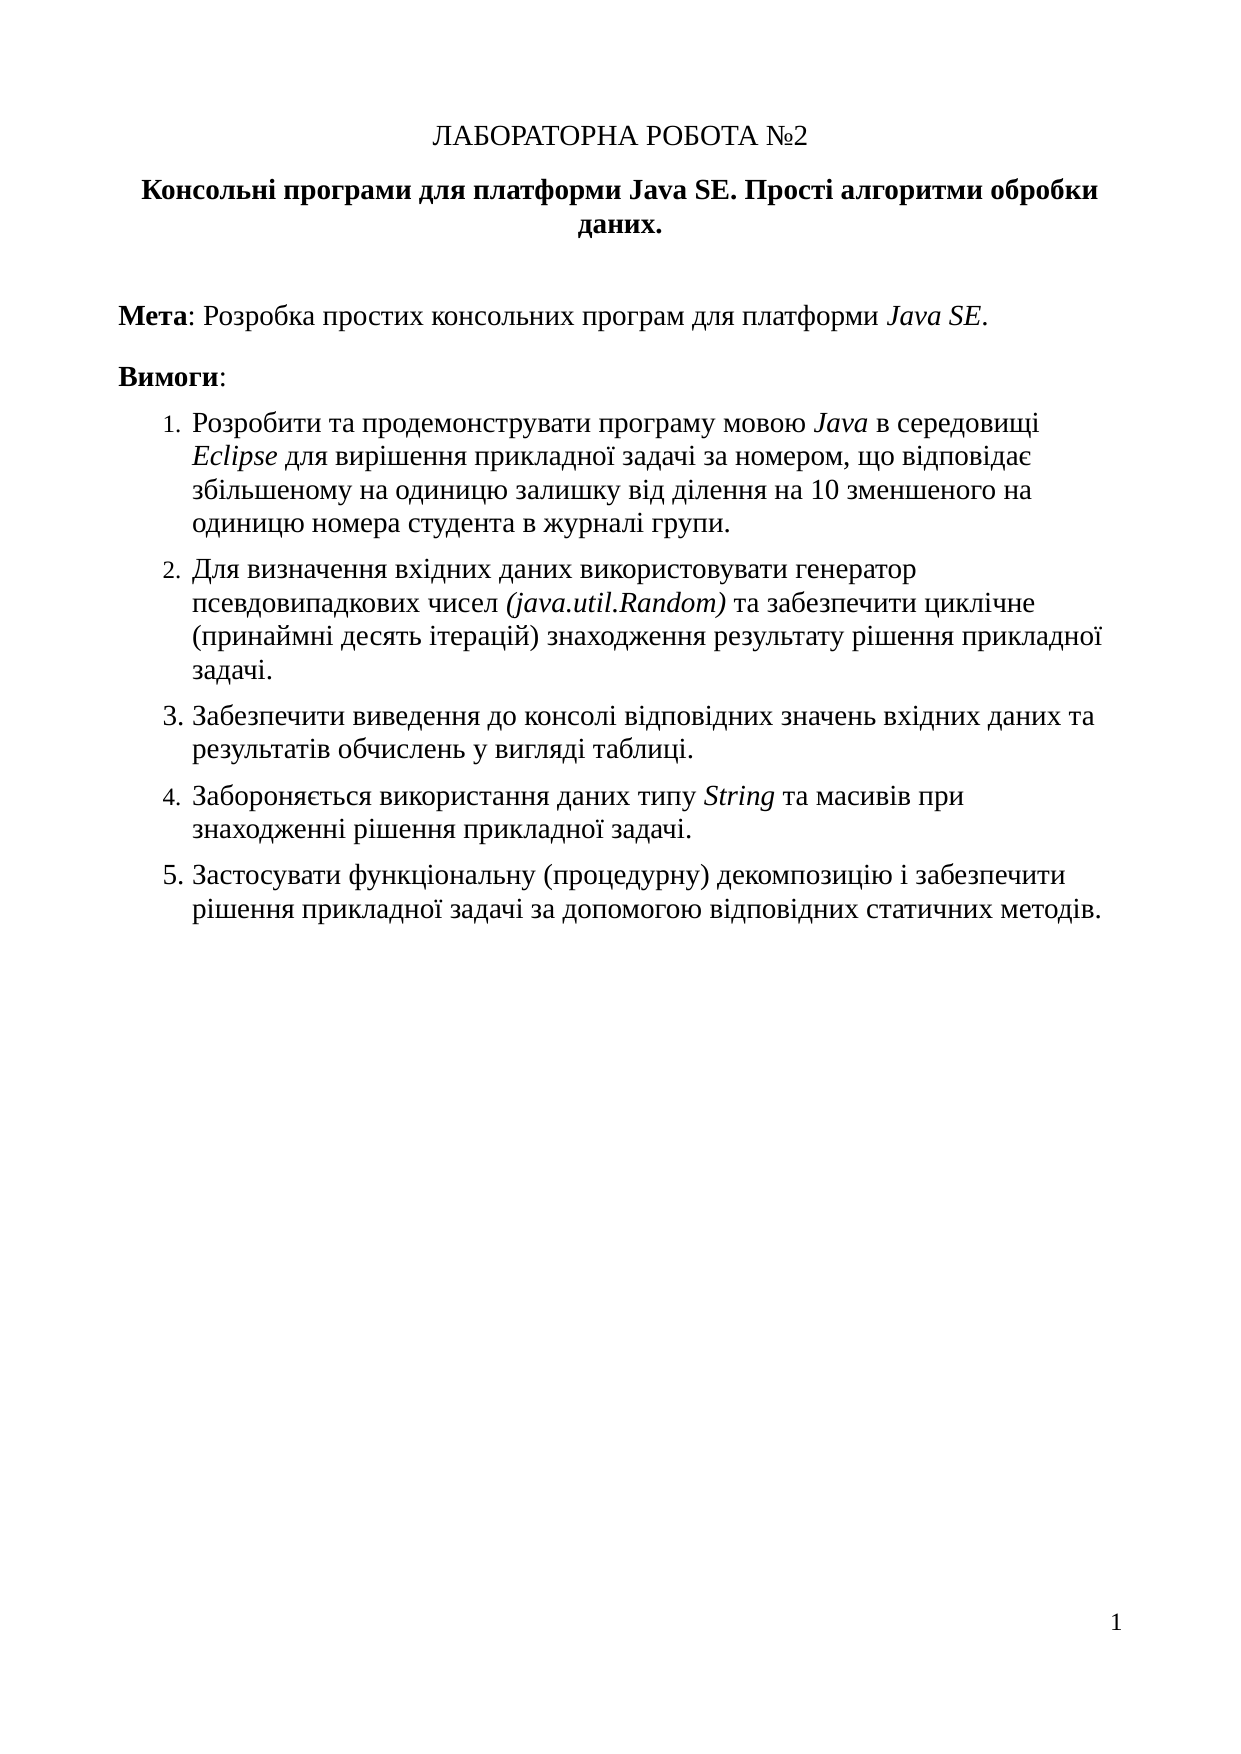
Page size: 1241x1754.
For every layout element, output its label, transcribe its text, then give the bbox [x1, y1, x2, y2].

list Для визначення вхідних даних використовувати генератор псевдовипадкових чисел (java.util.Random) та забезпечити циклічне (принаймні десять ітерацій) знаходження результату рішення прикладної задачі. [162, 551, 1122, 686]
list Забезпечити виведення до консолі відповідних значень вхідних даних та результатів обчислень у вигляді таблиці. [162, 698, 1122, 765]
subtitle Консольні програми для платформи Java SE. Прості алгоритми обробки даних. [118, 172, 1122, 239]
text ЛАБОРАТОРНА РОБОТА №2 [118, 118, 1122, 152]
list Розробити та продемонструвати програму мовою Java в середовищі Eclipse для вирішення прикладної задачі за номером, що відповідає збільшеному на одиницю залишку від ділення на 10 зменшеного на одиницю номера студента в журналі групи. [162, 405, 1122, 539]
text Мета: Розробка простих консольних програм для платформи Java SE. [118, 298, 1122, 332]
list Забороняється використання даних типу String та масивів при знаходженні рішення прикладної задачі. [162, 778, 1122, 845]
subtitle Вимоги: [118, 359, 1122, 392]
list Застосувати функціональну (процедурну) декомпозицію і забезпечити рішення прикладної задачі за допомогою відповідних статичних методів. [162, 857, 1122, 924]
